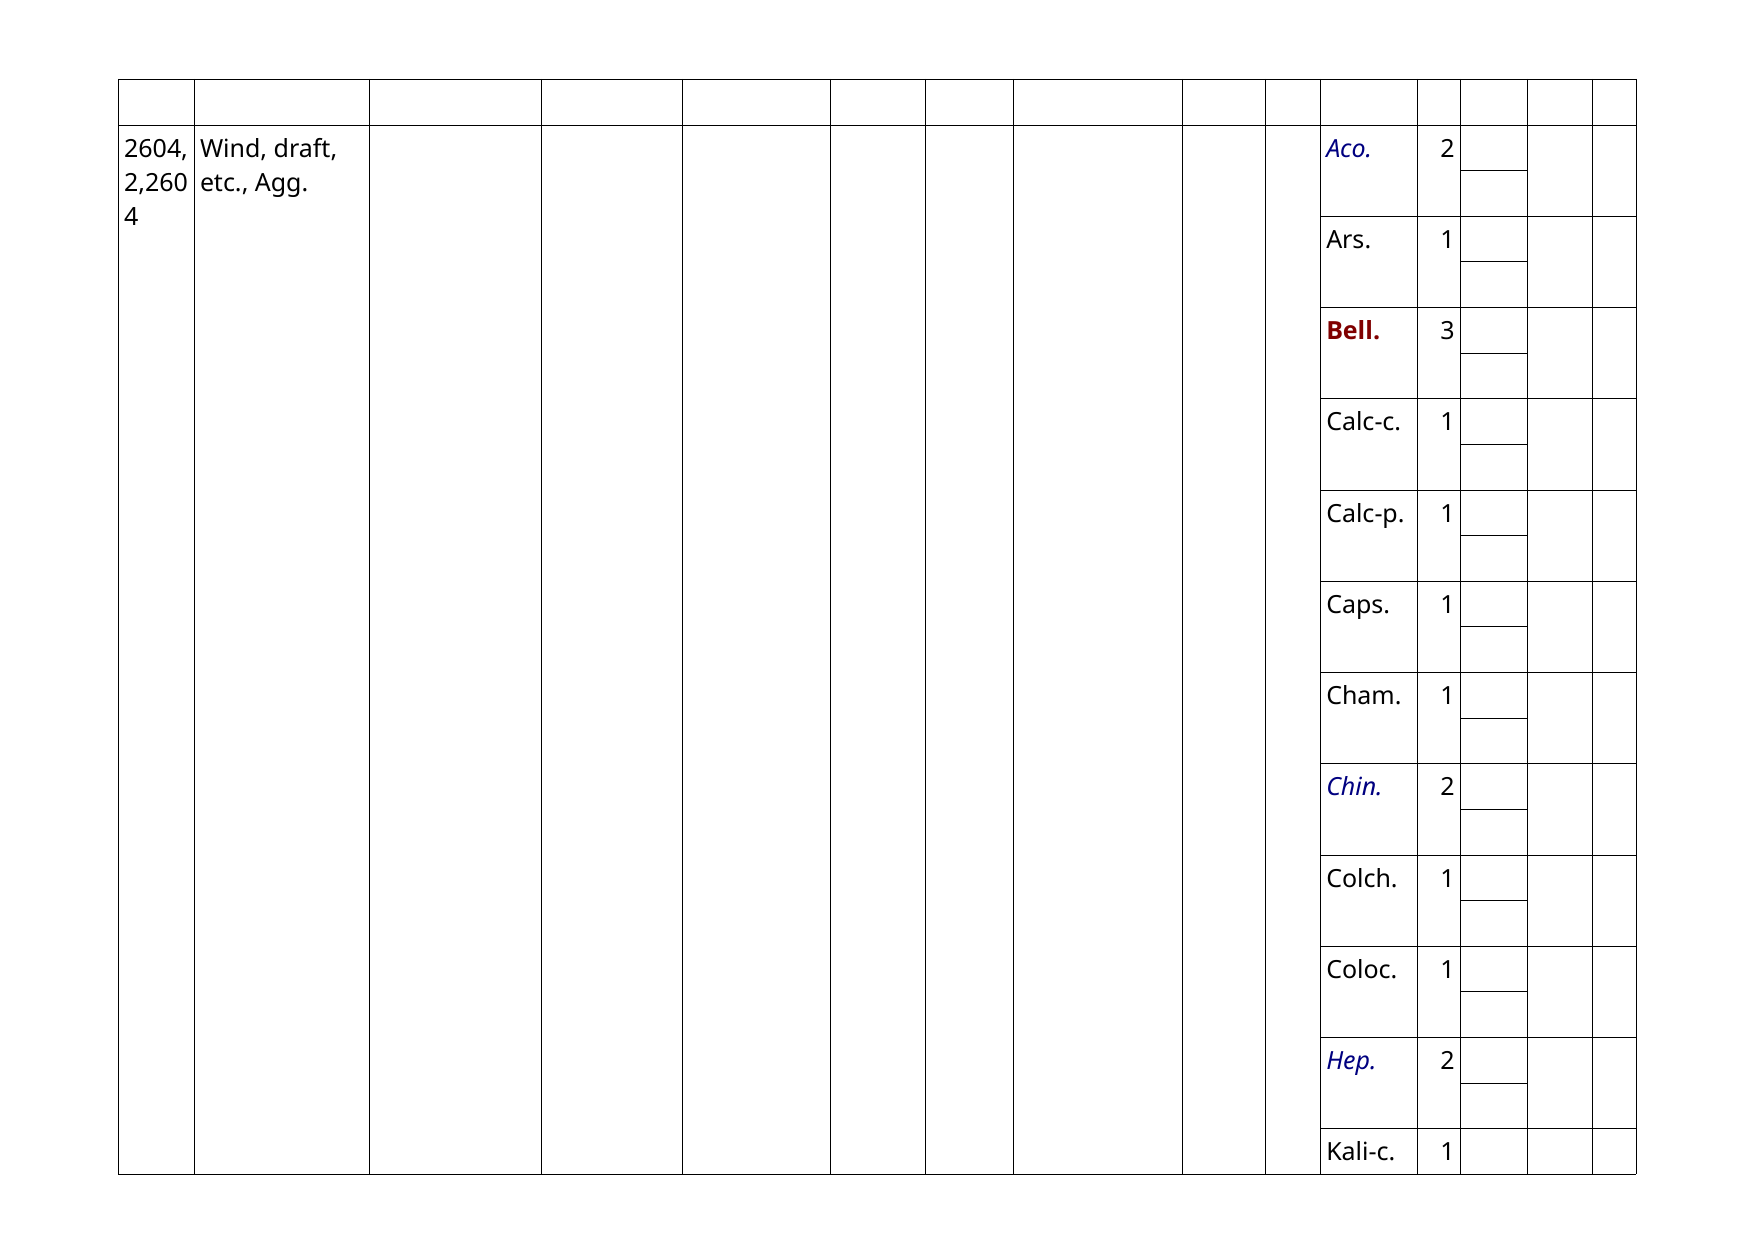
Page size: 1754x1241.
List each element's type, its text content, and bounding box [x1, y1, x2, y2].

table_cell Ars. [1321, 217, 1417, 307]
table_cell [1461, 673, 1527, 718]
table_cell [831, 80, 925, 124]
table_cell [370, 80, 541, 124]
table_cell [1528, 1129, 1592, 1174]
table_cell [1461, 1084, 1527, 1128]
table_cell [1593, 764, 1636, 854]
table_cell [1321, 80, 1417, 124]
table_cell [1461, 491, 1527, 535]
table_cell [1266, 126, 1320, 1174]
table_cell [1593, 673, 1636, 763]
table_cell [1461, 217, 1527, 261]
table_cell [831, 126, 925, 1174]
table_cell [1461, 80, 1527, 124]
table_cell [1593, 582, 1636, 672]
table_cell [1528, 764, 1592, 854]
table_cell [1014, 80, 1182, 124]
table_cell Hep. [1321, 1038, 1417, 1128]
table_cell [1183, 126, 1265, 1174]
table_cell [1528, 308, 1592, 398]
table_cell Bell. [1321, 308, 1417, 398]
table_cell [1461, 1038, 1527, 1083]
table_cell [1593, 308, 1636, 398]
table_cell 1 [1418, 673, 1460, 763]
table_cell [1593, 217, 1636, 307]
table_cell [1528, 126, 1592, 216]
table_cell 2604,2,2604 [119, 126, 194, 1174]
table_cell [1528, 947, 1592, 1037]
table_cell 1 [1418, 491, 1460, 581]
table_cell [1461, 901, 1527, 946]
table_cell [1593, 1038, 1636, 1128]
table_cell [1266, 80, 1320, 124]
table_cell [1461, 764, 1527, 809]
table_cell [1461, 445, 1527, 489]
table_cell [926, 80, 1013, 124]
table_cell [119, 80, 194, 124]
table_cell [1418, 80, 1460, 124]
table_cell [1528, 856, 1592, 946]
table_cell Cham. [1321, 673, 1417, 763]
table_cell [1528, 673, 1592, 763]
table_cell 1 [1418, 399, 1460, 489]
table_cell [1461, 308, 1527, 353]
table_cell [1014, 126, 1182, 1174]
table_cell Chin. [1321, 764, 1417, 854]
table_cell 2 [1418, 1038, 1460, 1128]
table_cell [1461, 354, 1527, 398]
table_cell 2 [1418, 764, 1460, 854]
table_cell 1 [1418, 856, 1460, 946]
table_cell [683, 80, 830, 124]
table_cell [1593, 947, 1636, 1037]
table_cell [1593, 399, 1636, 489]
table_cell [542, 126, 682, 1174]
table_cell Wind, draft, etc., Agg. [195, 126, 369, 1174]
table_cell [1528, 399, 1592, 489]
table_cell 3 [1418, 308, 1460, 398]
table_cell [1183, 80, 1265, 124]
table_cell [542, 80, 682, 124]
table_cell [1528, 80, 1592, 124]
table_cell [1528, 1038, 1592, 1128]
table_cell [1528, 582, 1592, 672]
table_cell 2 [1418, 126, 1460, 216]
table_cell [1593, 491, 1636, 581]
table_cell 1 [1418, 582, 1460, 672]
table_cell [1461, 171, 1527, 216]
table_cell [1461, 719, 1527, 763]
table_cell [1461, 627, 1527, 672]
table_cell [683, 126, 830, 1174]
table_cell [1593, 80, 1636, 124]
table_cell Calc-p. [1321, 491, 1417, 581]
table_cell 1 [1418, 947, 1460, 1037]
table_cell 1 [1418, 217, 1460, 307]
table_cell Aco. [1321, 126, 1417, 216]
table_cell Colch. [1321, 856, 1417, 946]
table_cell [1461, 856, 1527, 900]
table_cell [1461, 992, 1527, 1037]
table_cell [1461, 947, 1527, 991]
table_cell Coloc. [1321, 947, 1417, 1037]
table_cell [926, 126, 1013, 1174]
table_cell Kali-c. [1321, 1129, 1417, 1174]
table_cell [1461, 262, 1527, 307]
table_cell [370, 126, 541, 1174]
table_cell [1593, 856, 1636, 946]
table_cell [1528, 491, 1592, 581]
table_cell [1461, 582, 1527, 626]
table_cell [1461, 810, 1527, 854]
table_cell [1461, 399, 1527, 444]
table_cell Calc-c. [1321, 399, 1417, 489]
table_cell [1528, 217, 1592, 307]
table_cell [195, 80, 369, 124]
table_cell Caps. [1321, 582, 1417, 672]
table_cell [1461, 536, 1527, 581]
table_cell [1593, 1129, 1636, 1174]
table_cell 1 [1418, 1129, 1460, 1174]
table_cell [1461, 1129, 1527, 1174]
table_cell [1593, 126, 1636, 216]
table_cell [1461, 126, 1527, 170]
